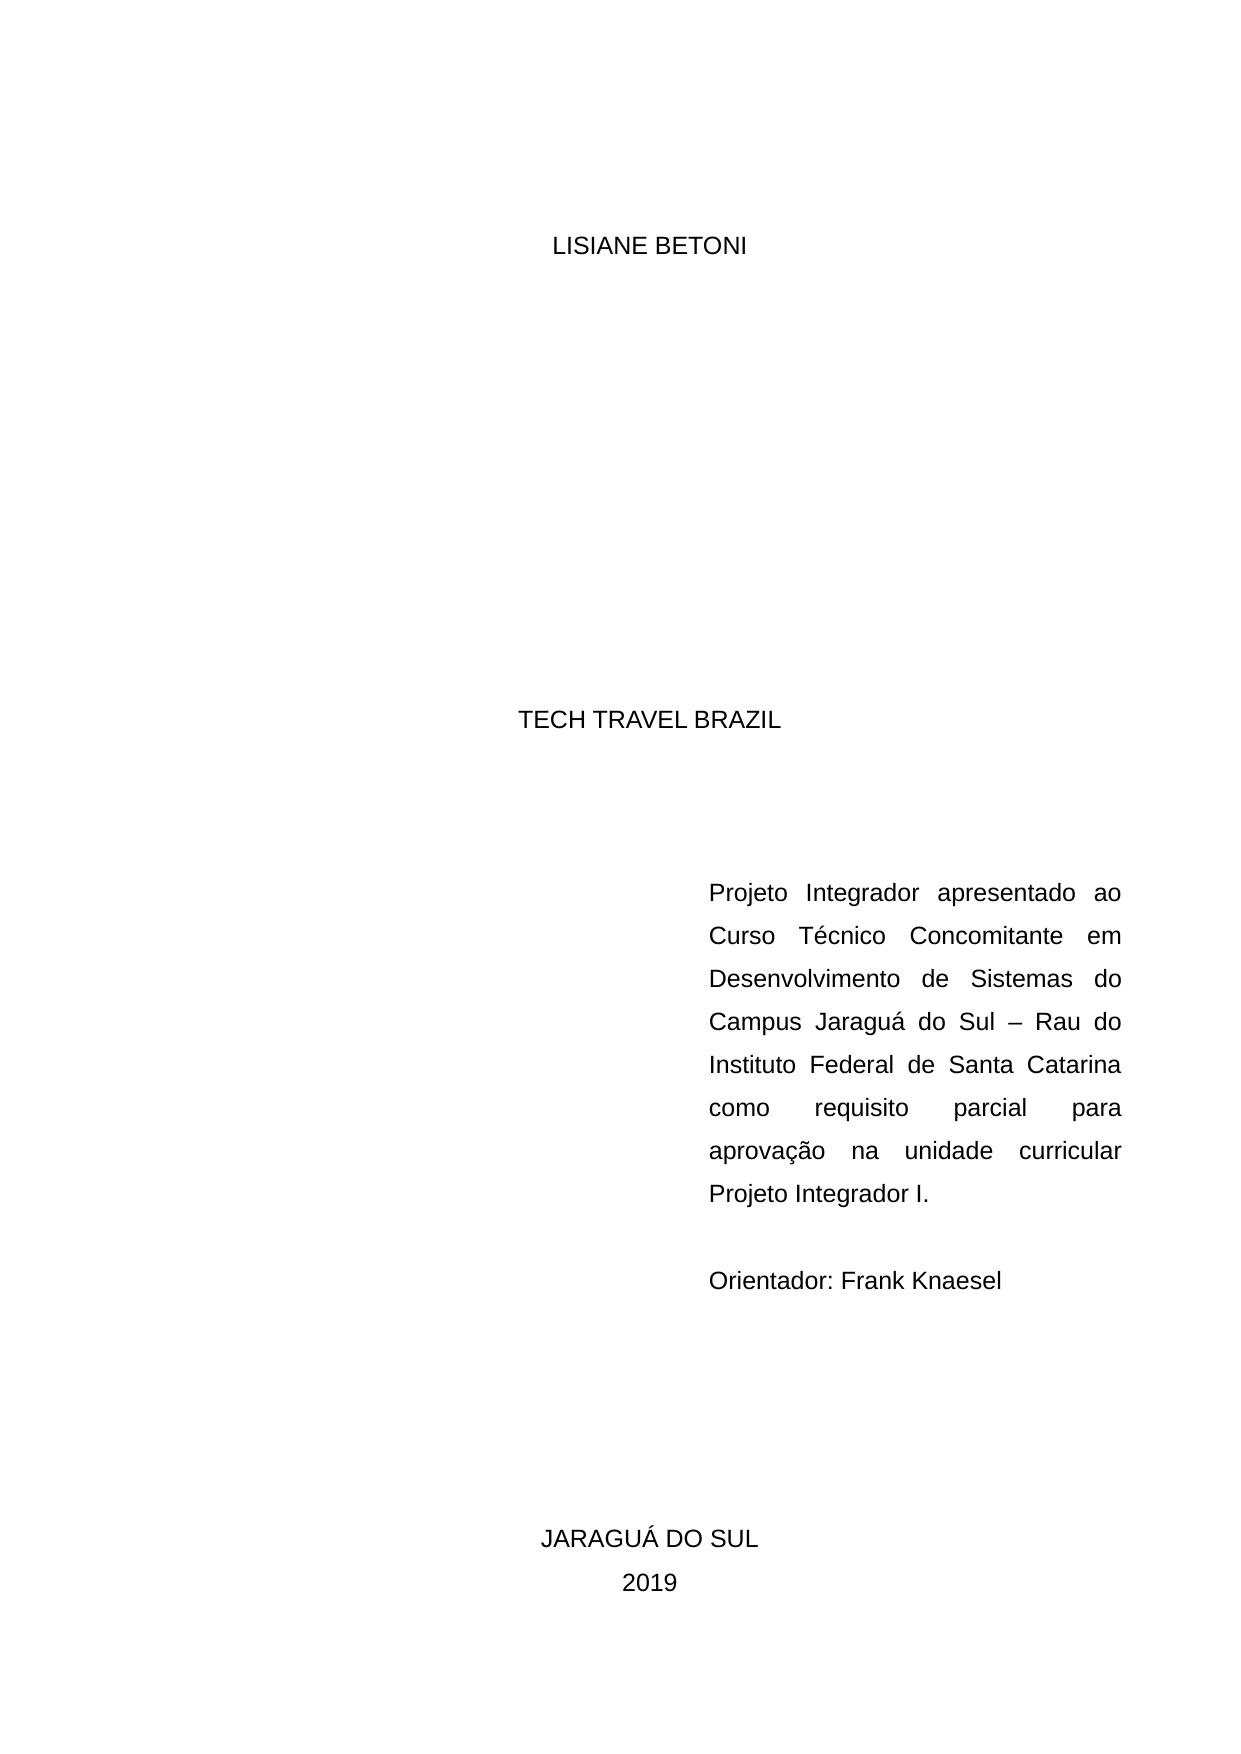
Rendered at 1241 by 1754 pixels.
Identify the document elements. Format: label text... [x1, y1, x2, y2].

text Projeto Integrador apresentado ao Curso Técnico Concomitante em Desenvolvimento de Sistemas do Campus Jaraguá do Sul – Rau do Instituto Federal de Santa Catarina como requisito parcial para aprovação na unidade curricular Projeto Integrador I. [709, 877, 1122, 1208]
text Orientador: Frank Knaesel [709, 1266, 1122, 1294]
text JARAGUÁ DO SUL [177, 1524, 1122, 1553]
text TECH TRAVEL BRAZIL [177, 705, 1122, 734]
text 2019 [177, 1567, 1122, 1596]
text LISIANE BETONI [177, 231, 1122, 259]
